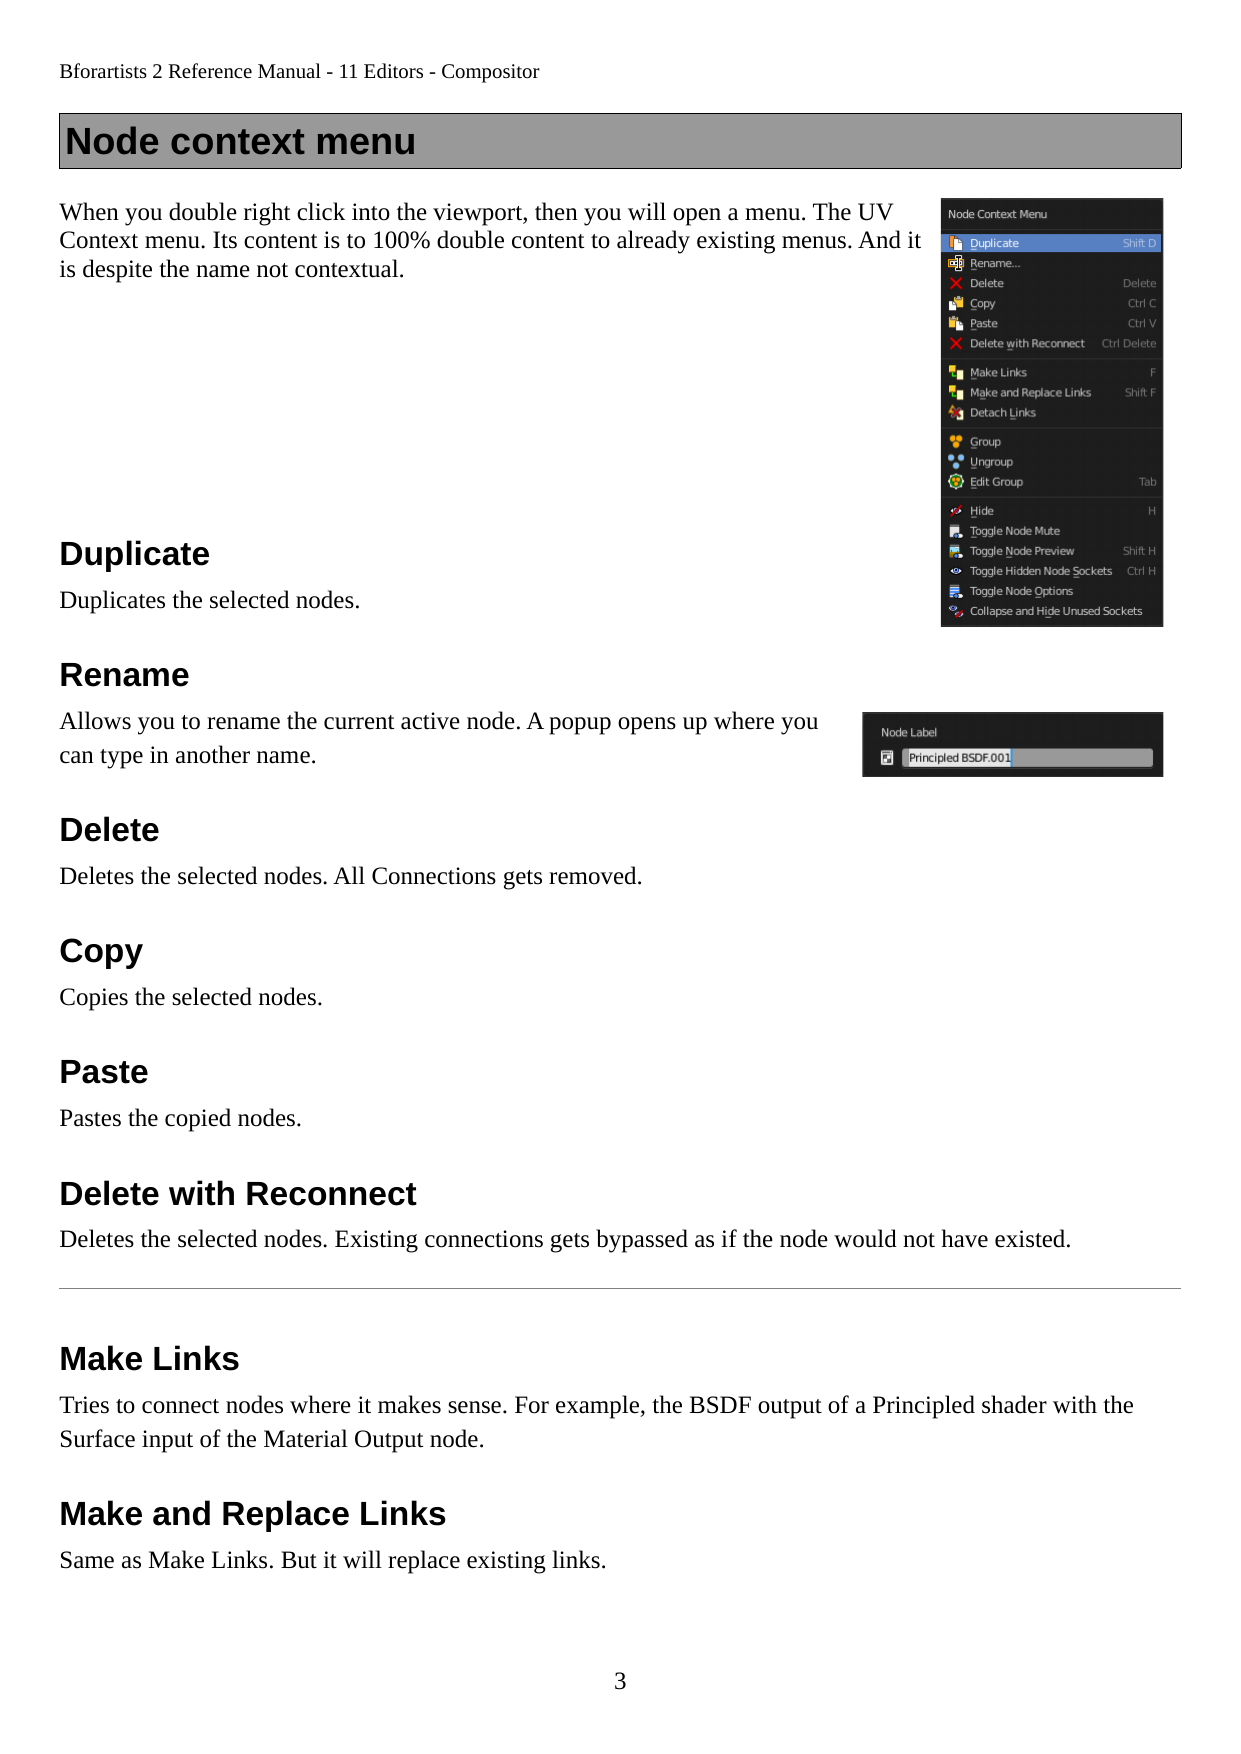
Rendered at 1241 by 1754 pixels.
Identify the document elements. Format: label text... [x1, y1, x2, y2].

subtitle Delete [59, 810, 1181, 849]
picture [862, 712, 1164, 777]
text Tries to connect nodes where it makes sense. For example, the BSDF output of a Principled shader with the Surface input of the Material Output node. [59, 1390, 1181, 1453]
subtitle Make and Replace Links [59, 1494, 1181, 1533]
subtitle Copy [59, 931, 1181, 970]
subtitle Duplicate [59, 534, 940, 572]
text Duplicates the selected nodes. [59, 585, 940, 614]
table_header Node context menu [60, 114, 1181, 168]
text Same as Make Links. But it will replace existing links. [59, 1545, 1181, 1574]
subtitle Paste [59, 1052, 1181, 1091]
subtitle [1164, 534, 1181, 572]
picture [940, 198, 1164, 627]
text Pastes the copied nodes. [59, 1103, 1181, 1132]
text Allows you to rename the current active node. A popup opens up where you can type in another name. [59, 706, 1181, 769]
subtitle Make Links [59, 1339, 1181, 1377]
text When you double right click into the viewport, then you will open a menu. The UV Context menu. Its content is to 100% double content to already existing menus. And it is despite the name not contextual. [59, 197, 1181, 283]
subtitle Rename [59, 655, 1181, 693]
text Deletes the selected nodes. All Connections gets removed. [59, 861, 1181, 890]
subtitle Delete with Reconnect [59, 1173, 1181, 1212]
text Deletes the selected nodes. Existing connections gets bypassed as if the node would not have existed. [59, 1224, 1181, 1253]
text Copies the selected nodes. [59, 982, 1181, 1011]
